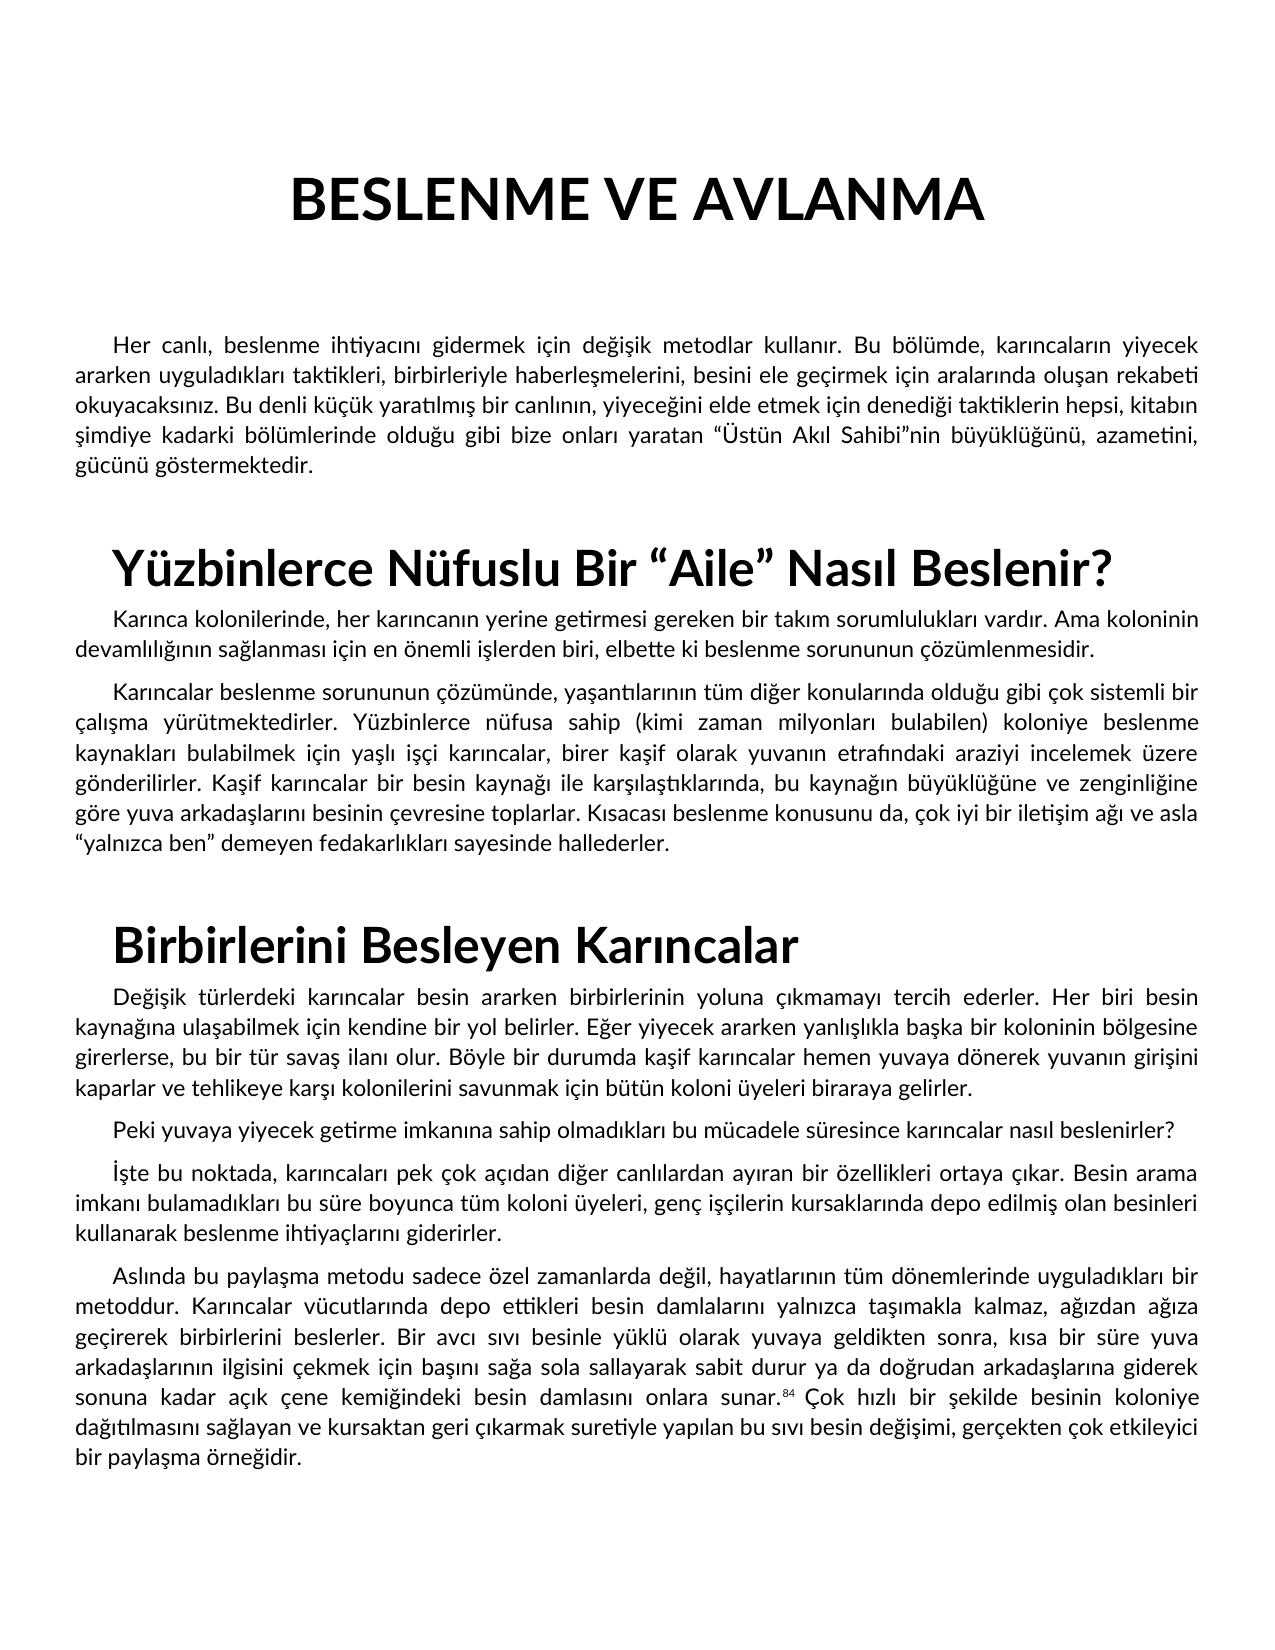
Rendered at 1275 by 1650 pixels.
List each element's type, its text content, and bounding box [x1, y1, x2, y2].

text Aslında bu paylaşma metodu sadece özel zamanlarda değil, hayatlarının tüm dönemlerinde uyguladıkları bir metoddur. Karıncalar vücutlarında depo ettikleri besin damlalarını yalnızca taşımakla kalmaz, ağızdan ağıza geçirerek birbirlerini beslerler. Bir avcı sıvı besinle yüklü olarak yuvaya geldikten sonra, kısa bir süre yuva arkadaşlarının ilgisini çekmek için başını sağa sola sallayarak sabit durur ya da doğrudan arkadaşlarına giderek sonuna kadar açık çene kemiğindeki besin damlasını onlara sunar.84 Çok hızlı bir şekilde besinin koloniye dağıtılmasını sağlayan ve kursaktan geri çıkarmak suretiyle yapılan bu sıvı besin değişimi, gerçekten çok etkileyici bir paylaşma örneğidir. [75, 1262, 1200, 1471]
text Her canlı, beslenme ihtiyacını gidermek için değişik metodlar kullanır. Bu bölümde, karıncaların yiyecek ararken uyguladıkları taktikleri, birbirleriyle haberleşmelerini, besini ele geçirmek için aralarında oluşan rekabeti okuyacaksınız. Bu denli küçük yaratılmış bir canlının, yiyeceğini elde etmek için denediği taktiklerin hepsi, kitabın şimdiye kadarki bölümlerinde olduğu gibi bize onları yaratan “Üstün Akıl Sahibi”nin büyüklüğünü, azametini, gücünü göstermektedir. [75, 330, 1200, 479]
text Peki yuvaya yiyecek getirme imkanına sahip olmadıkları bu mücadele süresince karıncalar nasıl beslenirler? [75, 1116, 1200, 1143]
text Karınca kolonilerinde, her karıncanın yerine getirmesi gereken bir takım sorumlulukları vardır. Ama koloninin devamlılığının sağlanması için en önemli işlerden biri, elbette ki beslenme sorununun çözümlenmesidir. [75, 605, 1200, 663]
subtitle BESLENME VE AVLANMA [75, 162, 1200, 232]
text İşte bu noktada, karıncaları pek çok açıdan diğer canlılardan ayıran bir özellikleri ortaya çıkar. Besin arama imkanı bulamadıkları bu süre boyunca tüm koloni üyeleri, genç işçilerin kursaklarında depo edilmiş olan besinleri kullanarak beslenme ihtiyaçlarını giderirler. [75, 1159, 1200, 1247]
subtitle Birbirlerini Besleyen Karıncalar [112, 914, 1200, 974]
text Karıncalar beslenme sorununun çözümünde, yaşantılarının tüm diğer konularında olduğu gibi çok sistemli bir çalışma yürütmektedirler. Yüzbinlerce nüfusa sahip (kimi zaman milyonları bulabilen) koloniye beslenme kaynakları bulabilmek için yaşlı işçi karıncalar, birer kaşif olarak yuvanın etrafındaki araziyi incelemek üzere gönderilirler. Kaşif karıncalar bir besin kaynağı ile karşılaştıklarında, bu kaynağın büyüklüğüne ve zenginliğine göre yuva arkadaşlarını besinin çevresine toplarlar. Kısacası beslenme konusunu da, çok iyi bir iletişim ağı ve asla “yalnızca ben” demeyen fedakarlıkları sayesinde hallederler. [75, 678, 1200, 856]
subtitle Yüzbinlerce Nüfuslu Bir “Aile” Nasıl Beslenir? [112, 537, 1200, 597]
text Değişik türlerdeki karıncalar besin ararken birbirlerinin yoluna çıkmamayı tercih ederler. Her biri besin kaynağına ulaşabilmek için kendine bir yol belirler. Eğer yiyecek ararken yanlışlıkla başka bir koloninin bölgesine girerlerse, bu bir tür savaş ilanı olur. Böyle bir durumda kaşif karıncalar hemen yuvaya dönerek yuvanın girişini kaparlar ve tehlikeye karşı kolonilerini savunmak için bütün koloni üyeleri biraraya gelirler. [75, 983, 1200, 1101]
